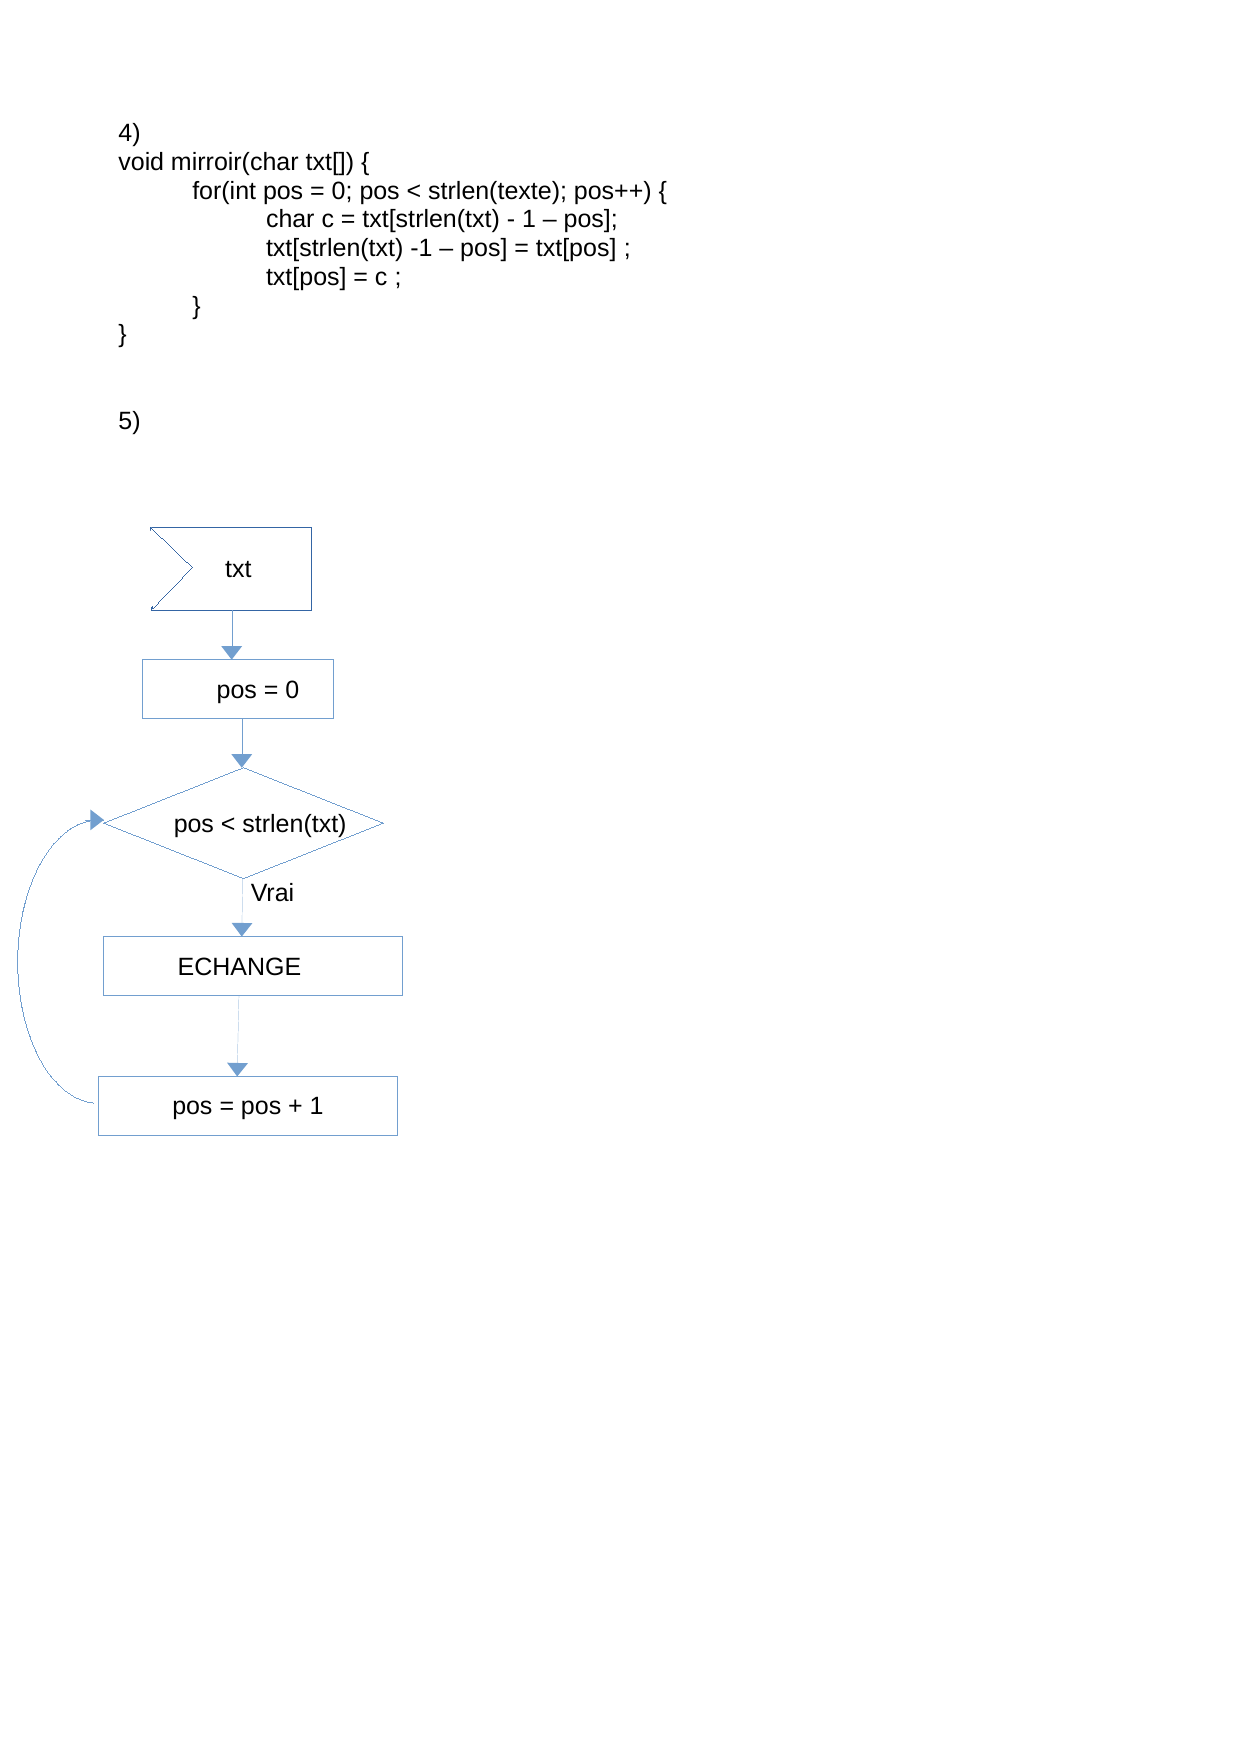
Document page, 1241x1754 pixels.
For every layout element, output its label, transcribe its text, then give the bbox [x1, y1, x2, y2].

text 5) [118, 406, 1122, 434]
text txt[pos] = c ; [118, 262, 1122, 291]
text } [118, 291, 1122, 319]
text } [118, 319, 1122, 348]
text char c = txt[strlen(txt) - 1 – pos]; [118, 204, 1122, 233]
text txt[strlen(txt) -1 – pos] = txt[pos] ; [118, 233, 1122, 262]
text 4) [118, 118, 1122, 147]
text void mirroir(char txt[]) { [118, 147, 1122, 176]
text for(int pos = 0; pos < strlen(texte); pos++) { [118, 176, 1122, 204]
